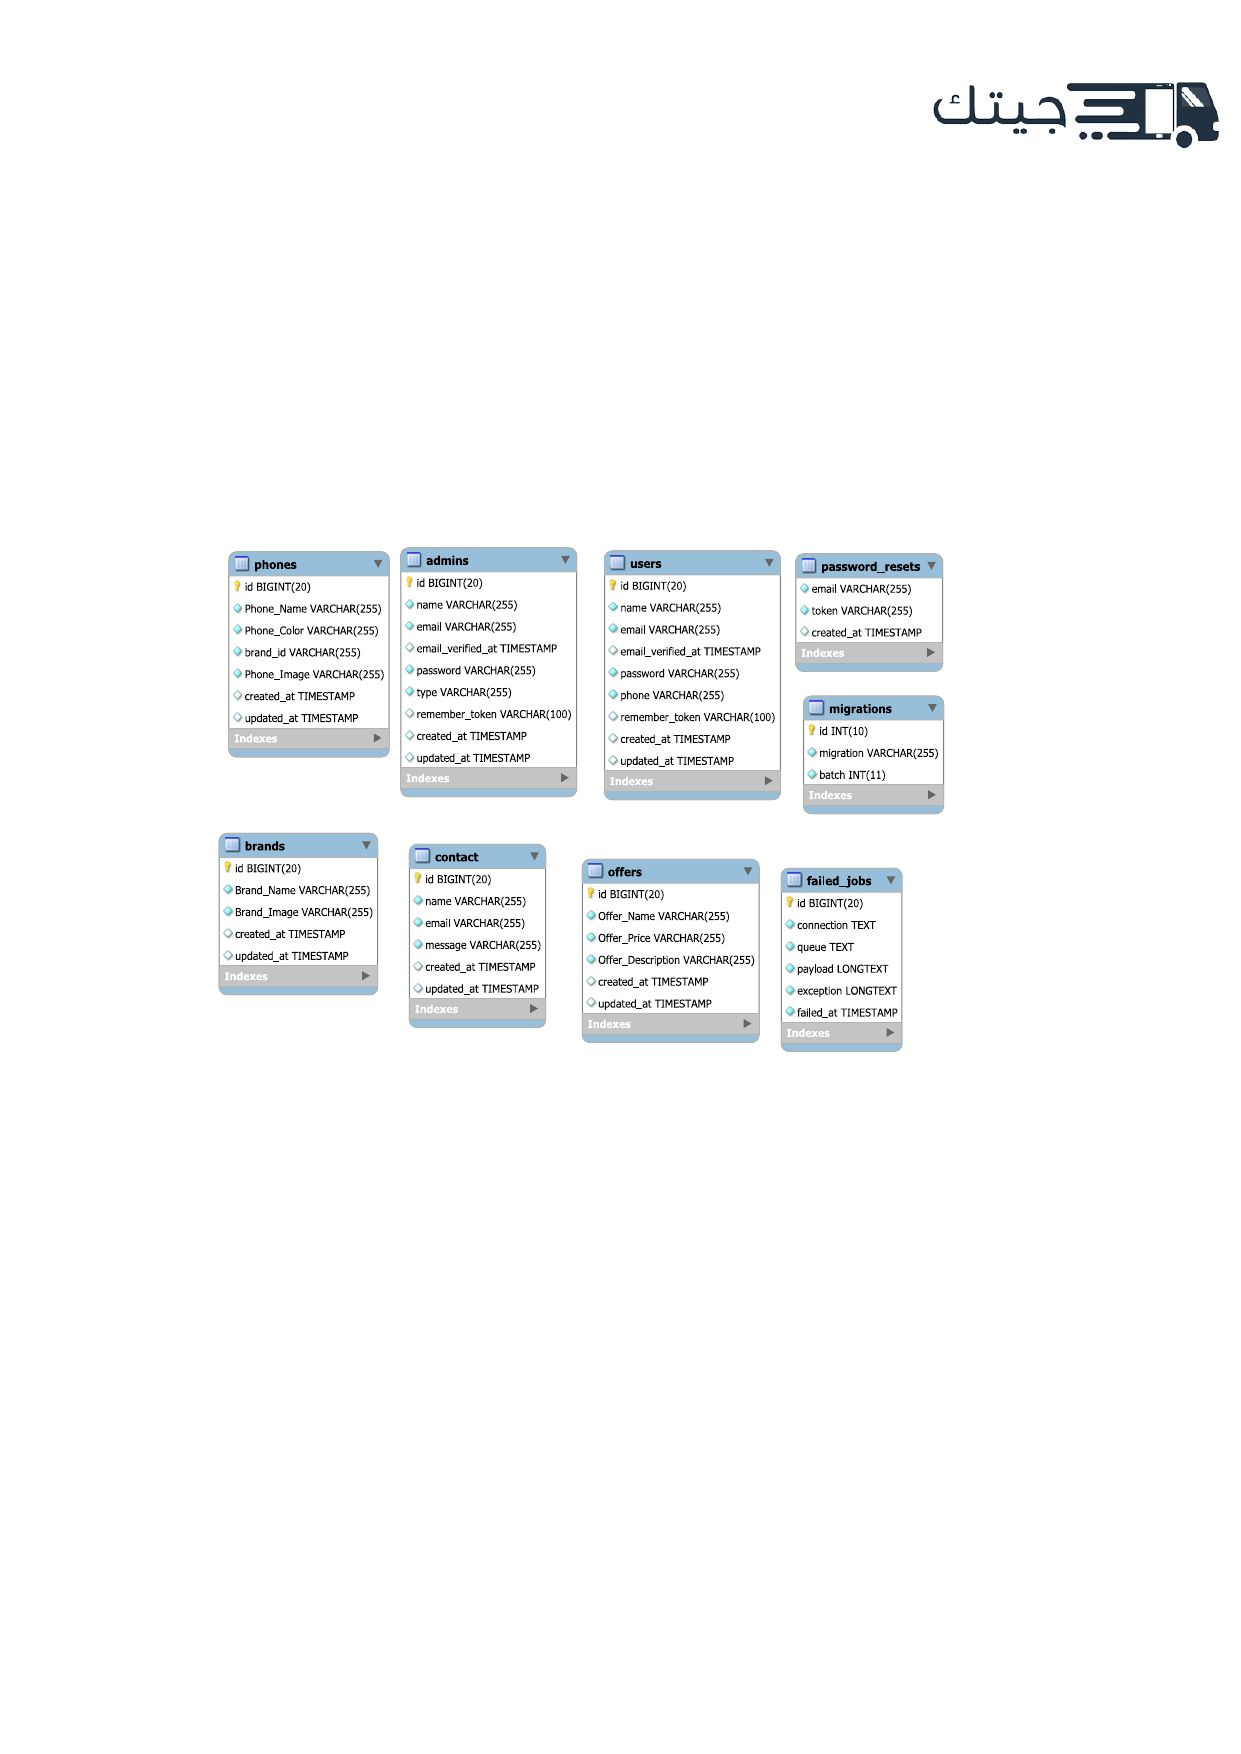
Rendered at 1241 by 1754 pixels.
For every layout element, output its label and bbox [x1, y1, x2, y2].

picture [917, 72, 1235, 164]
